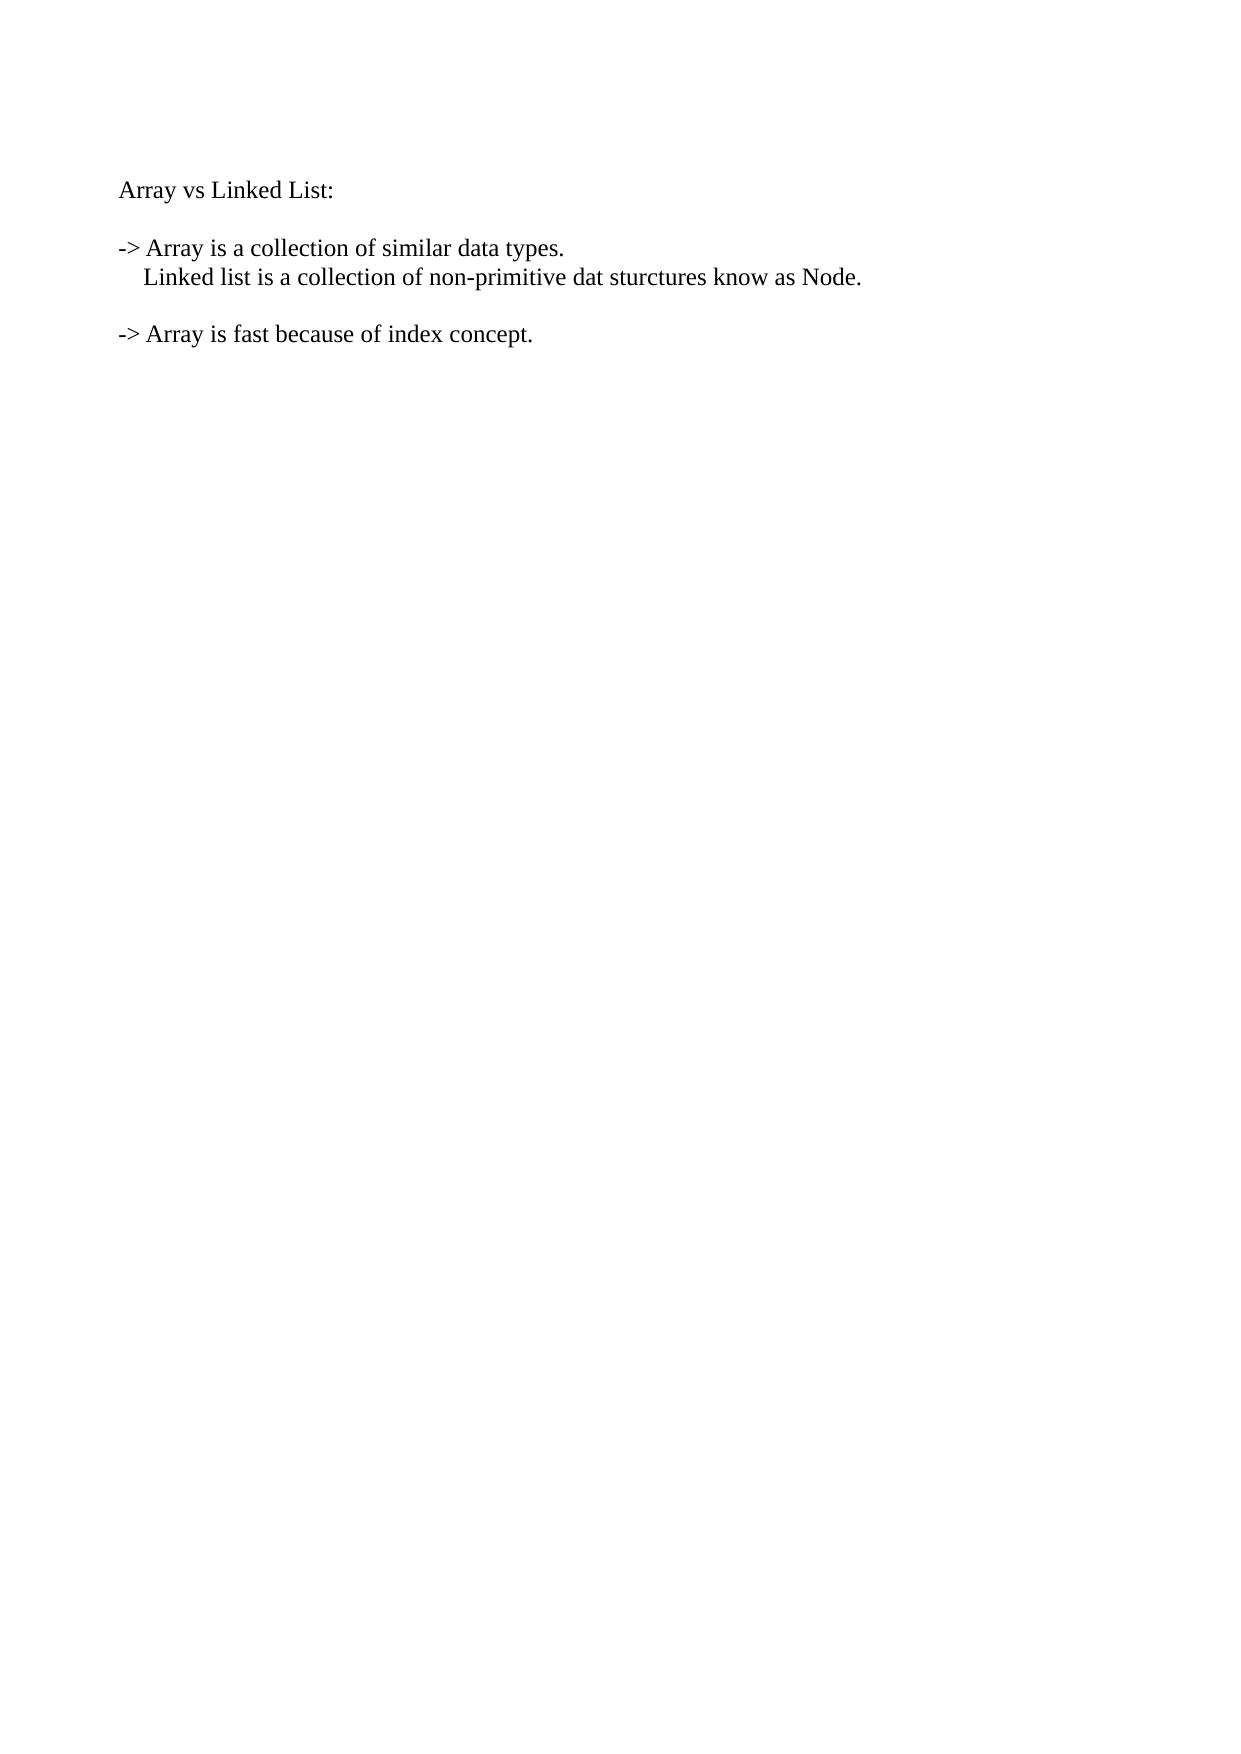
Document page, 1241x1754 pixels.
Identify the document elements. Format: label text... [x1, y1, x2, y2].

text Linked list is a collection of non-primitive dat sturctures know as Node. [118, 262, 1122, 291]
text -> Array is fast because of index concept. [118, 319, 1122, 348]
text -> Array is a collection of similar data types. [118, 233, 1122, 262]
text Array vs Linked List: [118, 176, 1122, 204]
